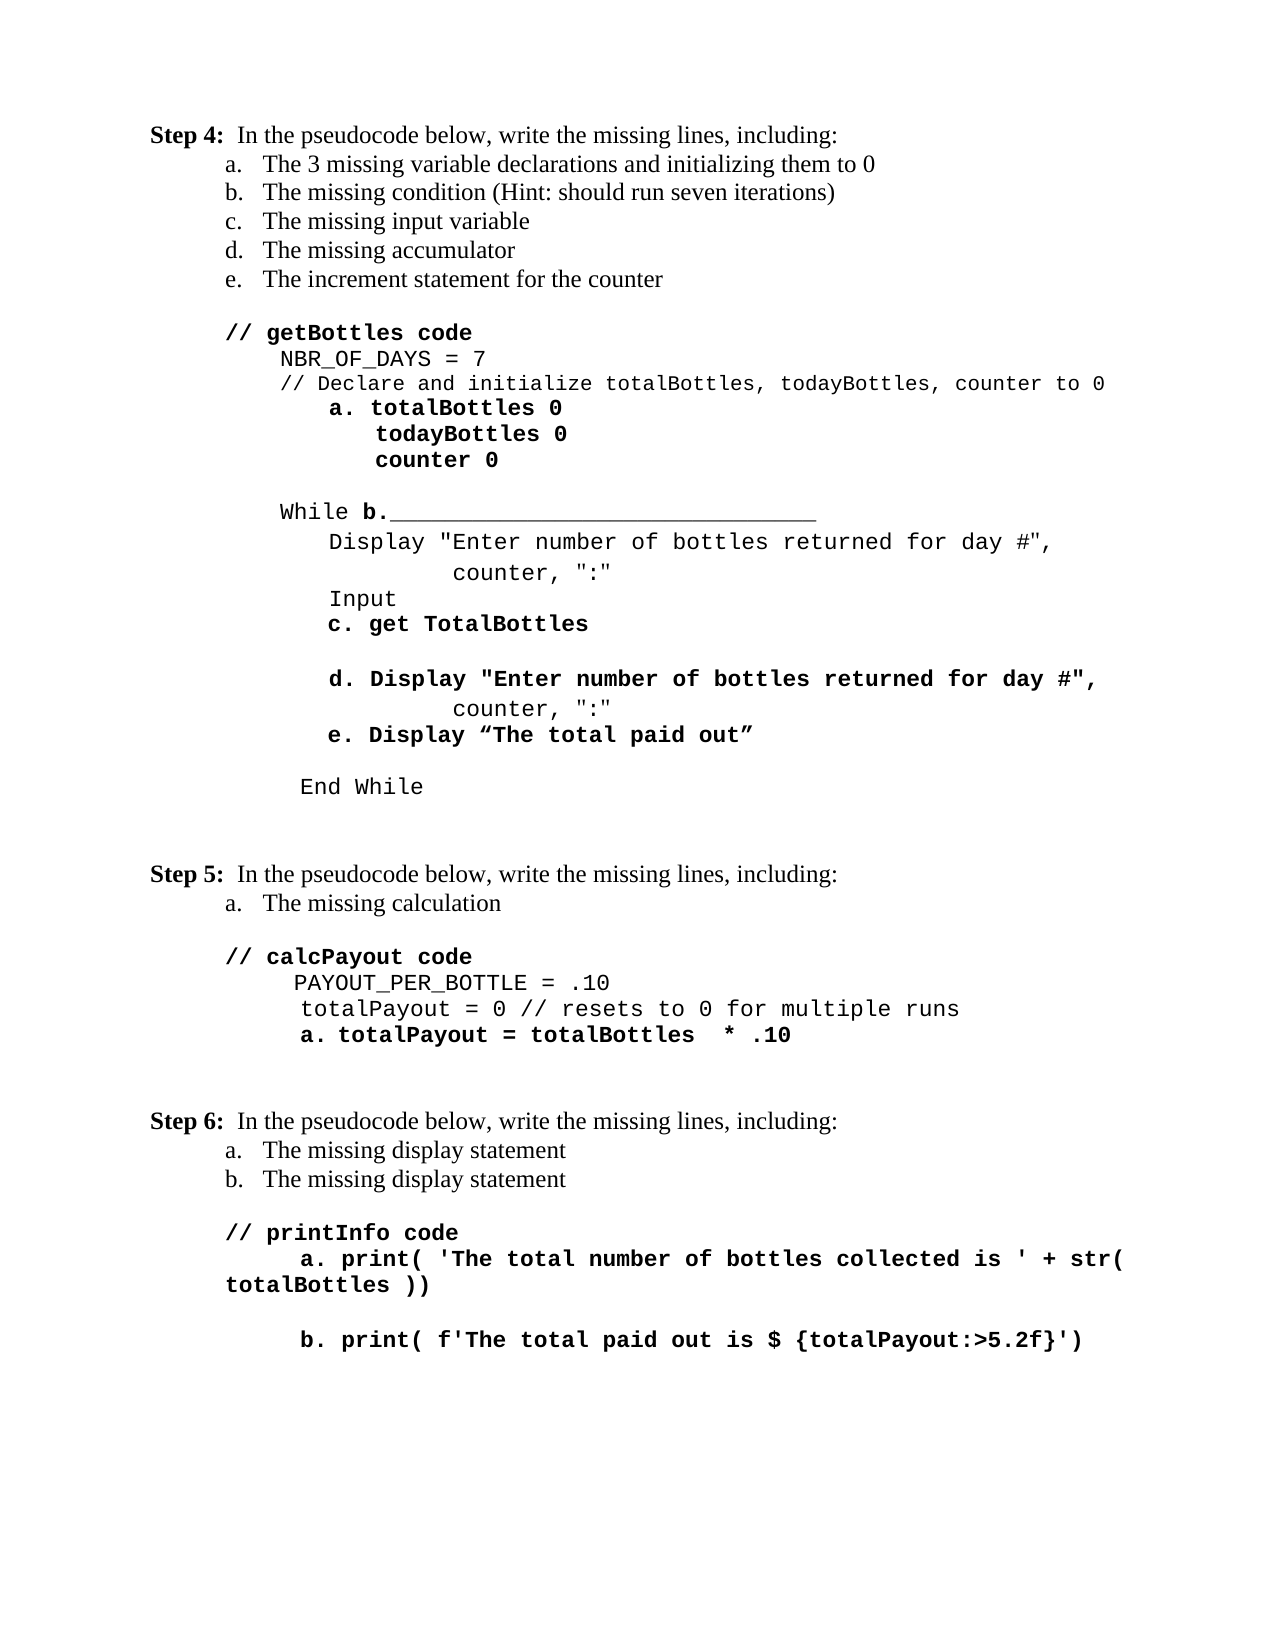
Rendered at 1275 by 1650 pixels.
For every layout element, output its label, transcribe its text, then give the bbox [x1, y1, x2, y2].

text e. Display “The total paid out” [150, 724, 1125, 749]
text totalPayout = 0 // resets to 0 for multiple runs [225, 997, 1125, 1023]
list The missing calculation [225, 888, 1125, 916]
text // printInfo code [225, 1221, 1125, 1247]
text b. print( f'The total paid out is $ {totalPayout:>5.2f}') [225, 1328, 1125, 1354]
list totalPayout = totalBottles * .10 [300, 1023, 1125, 1049]
text counter 0 [150, 449, 1125, 474]
text While b._______________________________ [225, 501, 1125, 526]
text c. get TotalBottles [150, 613, 1125, 639]
text // getBottles code [225, 321, 1125, 347]
text counter, ":" [150, 557, 1125, 587]
text // Declare and initialize totalBottles, todayBottles, counter to 0 [225, 373, 1125, 397]
list The missing display statement [225, 1164, 1125, 1193]
text a. print( 'The total number of bottles collected is ' + str( totalBottles )) [225, 1247, 1125, 1299]
text Step 6: In the pseudocode below, write the missing lines, including: [150, 1106, 1125, 1135]
text counter, ":" [150, 693, 1125, 724]
list The increment statement for the counter [225, 264, 1125, 292]
list The missing input variable [225, 206, 1125, 235]
text End While [225, 776, 1125, 801]
text Step 4: In the pseudocode below, write the missing lines, including: [150, 120, 1125, 149]
list The missing accumulator [225, 235, 1125, 264]
list The missing display statement [225, 1135, 1125, 1164]
text a. totalBottles 0 [150, 397, 1125, 423]
text Display "Enter number of bottles returned for day #", [150, 526, 1125, 557]
text todayBottles 0 [150, 423, 1125, 449]
list The missing condition (Hint: should run seven iterations) [225, 177, 1125, 206]
text Step 5: In the pseudocode below, write the missing lines, including: [150, 859, 1125, 888]
text d. Display "Enter number of bottles returned for day #", [150, 667, 1125, 693]
text // calcPayout code [225, 945, 1125, 971]
text NBR_OF_DAYS = 7 [225, 347, 1125, 373]
text Input [150, 587, 1125, 613]
list The 3 missing variable declarations and initializing them to 0 [225, 149, 1125, 177]
text PAYOUT_PER_BOTTLE = .10 [225, 971, 1125, 997]
